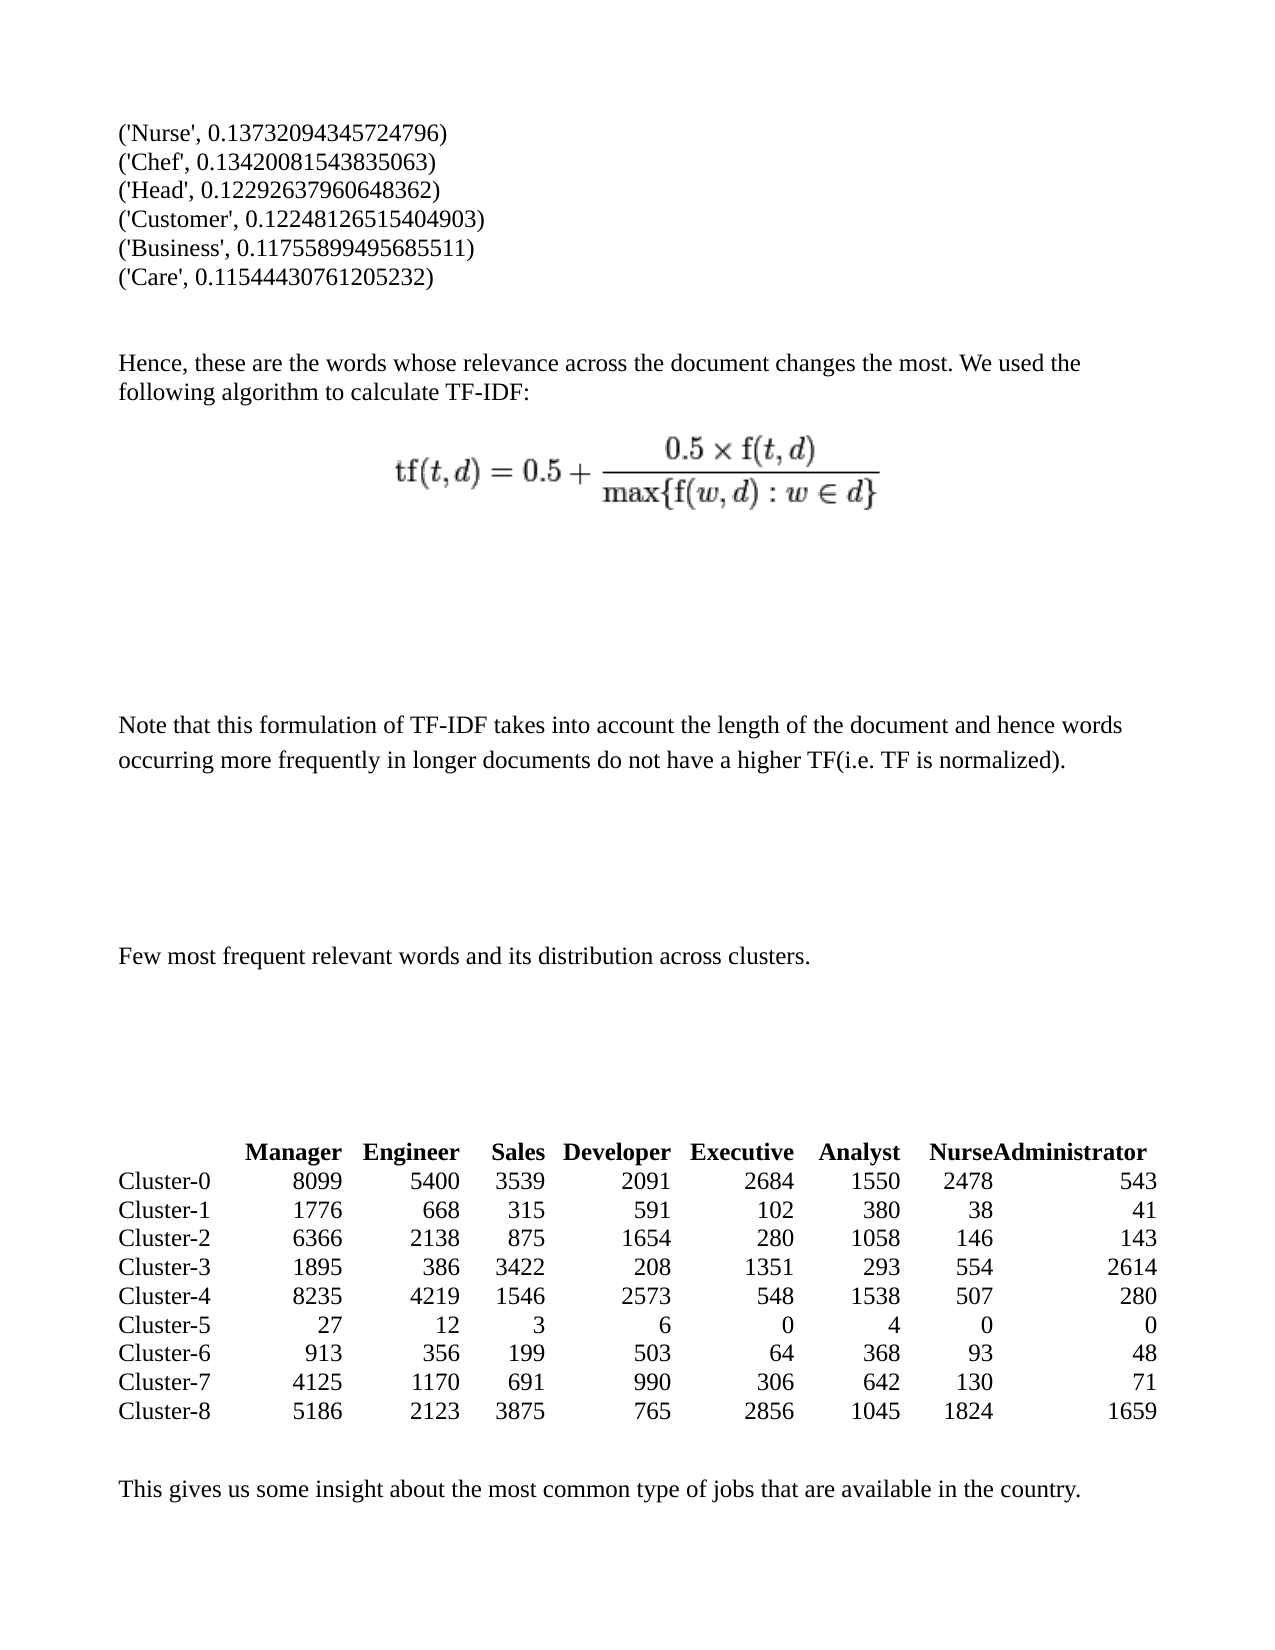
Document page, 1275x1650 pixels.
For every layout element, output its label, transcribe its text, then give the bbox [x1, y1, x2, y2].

text ('Customer', 0.12248126515404903) [118, 204, 1157, 233]
table_cell 12 [342, 1310, 460, 1338]
table_cell 1776 [224, 1195, 342, 1223]
text This gives us some insight about the most common type of jobs that are available in the country. [118, 1474, 1157, 1502]
text Note that this formulation of TF-IDF takes into account the length of the document and hence words occurring more frequently in longer documents do not have a higher TF(i.e. TF is normalized). [118, 710, 1157, 773]
table_cell 554 [900, 1252, 993, 1281]
table_cell 4 [794, 1310, 900, 1338]
table_cell Cluster-8 [118, 1396, 224, 1425]
table_cell 2614 [993, 1252, 1157, 1281]
table_cell 1170 [342, 1367, 460, 1396]
table_cell 368 [794, 1339, 900, 1367]
table_cell 5400 [342, 1166, 460, 1195]
table_cell 1659 [993, 1396, 1157, 1425]
table_cell 3875 [460, 1396, 545, 1425]
table_cell 668 [342, 1195, 460, 1223]
table_cell 0 [900, 1310, 993, 1338]
table_header Manager [224, 1137, 342, 1166]
table_cell 64 [671, 1339, 794, 1367]
table_cell 3 [460, 1310, 545, 1338]
table_cell 280 [671, 1224, 794, 1252]
table_cell 691 [460, 1367, 545, 1396]
table_cell 642 [794, 1367, 900, 1396]
table_cell 0 [671, 1310, 794, 1338]
table_header Engineer [342, 1137, 460, 1166]
text ('Business', 0.11755899495685511) [118, 233, 1157, 262]
table_cell 38 [900, 1195, 993, 1223]
table_cell 2478 [900, 1166, 993, 1195]
table_cell 913 [224, 1339, 342, 1367]
table_cell 48 [993, 1339, 1157, 1367]
text Few most frequent relevant words and its distribution across clusters. [118, 941, 1157, 970]
table_cell Cluster-2 [118, 1224, 224, 1252]
text ('Head', 0.12292637960648362) [118, 176, 1157, 204]
table_header Analyst [794, 1137, 900, 1166]
table_cell 591 [545, 1195, 671, 1223]
table_cell 146 [900, 1224, 993, 1252]
table_cell 543 [993, 1166, 1157, 1195]
table_cell 1550 [794, 1166, 900, 1195]
table_cell 1351 [671, 1252, 794, 1281]
table_cell 130 [900, 1367, 993, 1396]
table_cell 143 [993, 1224, 1157, 1252]
table_cell 1895 [224, 1252, 342, 1281]
table_cell 380 [794, 1195, 900, 1223]
table_cell 2138 [342, 1224, 460, 1252]
table_cell 1824 [900, 1396, 993, 1425]
table_cell 0 [993, 1310, 1157, 1338]
table_cell 4219 [342, 1281, 460, 1310]
table_cell 356 [342, 1339, 460, 1367]
table_cell 306 [671, 1367, 794, 1396]
table_header Administrator [993, 1137, 1157, 1166]
table_cell 1538 [794, 1281, 900, 1310]
table_cell 8235 [224, 1281, 342, 1310]
table_cell Cluster-5 [118, 1310, 224, 1338]
text ('Nurse', 0.13732094345724796) [118, 118, 1157, 147]
table_cell 6366 [224, 1224, 342, 1252]
table_cell 990 [545, 1367, 671, 1396]
picture [395, 434, 880, 510]
table_cell 503 [545, 1339, 671, 1367]
table_cell 208 [545, 1252, 671, 1281]
table_cell 1045 [794, 1396, 900, 1425]
text ('Care', 0.11544430761205232) [118, 262, 1157, 291]
table_cell 93 [900, 1339, 993, 1367]
table_cell 6 [545, 1310, 671, 1338]
table_cell Cluster-7 [118, 1367, 224, 1396]
table_cell 102 [671, 1195, 794, 1223]
table_header [118, 1137, 224, 1166]
table_cell 875 [460, 1224, 545, 1252]
table_cell 2573 [545, 1281, 671, 1310]
table_cell Cluster-3 [118, 1252, 224, 1281]
table_header Executive [671, 1137, 794, 1166]
table_cell 2091 [545, 1166, 671, 1195]
table_cell 293 [794, 1252, 900, 1281]
table_cell 4125 [224, 1367, 342, 1396]
text Hence, these are the words whose relevance across the document changes the most. We used the following algorithm to calculate TF-IDF: [118, 348, 1157, 406]
table_cell 315 [460, 1195, 545, 1223]
table_cell 71 [993, 1367, 1157, 1396]
table_cell 548 [671, 1281, 794, 1310]
text ('Chef', 0.13420081543835063) [118, 147, 1157, 176]
table_cell 3539 [460, 1166, 545, 1195]
table_cell 199 [460, 1339, 545, 1367]
table_header Developer [545, 1137, 671, 1166]
table_cell 5186 [224, 1396, 342, 1425]
table_cell 1654 [545, 1224, 671, 1252]
table_cell 2123 [342, 1396, 460, 1425]
table_cell Cluster-0 [118, 1166, 224, 1195]
table_cell 2684 [671, 1166, 794, 1195]
table_cell 1058 [794, 1224, 900, 1252]
table_cell 280 [993, 1281, 1157, 1310]
table_cell Cluster-4 [118, 1281, 224, 1310]
table_cell 8099 [224, 1166, 342, 1195]
table_cell 41 [993, 1195, 1157, 1223]
table_cell 2856 [671, 1396, 794, 1425]
table_header Sales [460, 1137, 545, 1166]
table_cell 27 [224, 1310, 342, 1338]
table_cell Cluster-1 [118, 1195, 224, 1223]
table_cell 1546 [460, 1281, 545, 1310]
table_header Nurse [900, 1137, 993, 1166]
table_cell 765 [545, 1396, 671, 1425]
table_cell 507 [900, 1281, 993, 1310]
table_cell 386 [342, 1252, 460, 1281]
table_cell Cluster-6 [118, 1339, 224, 1367]
table_cell 3422 [460, 1252, 545, 1281]
